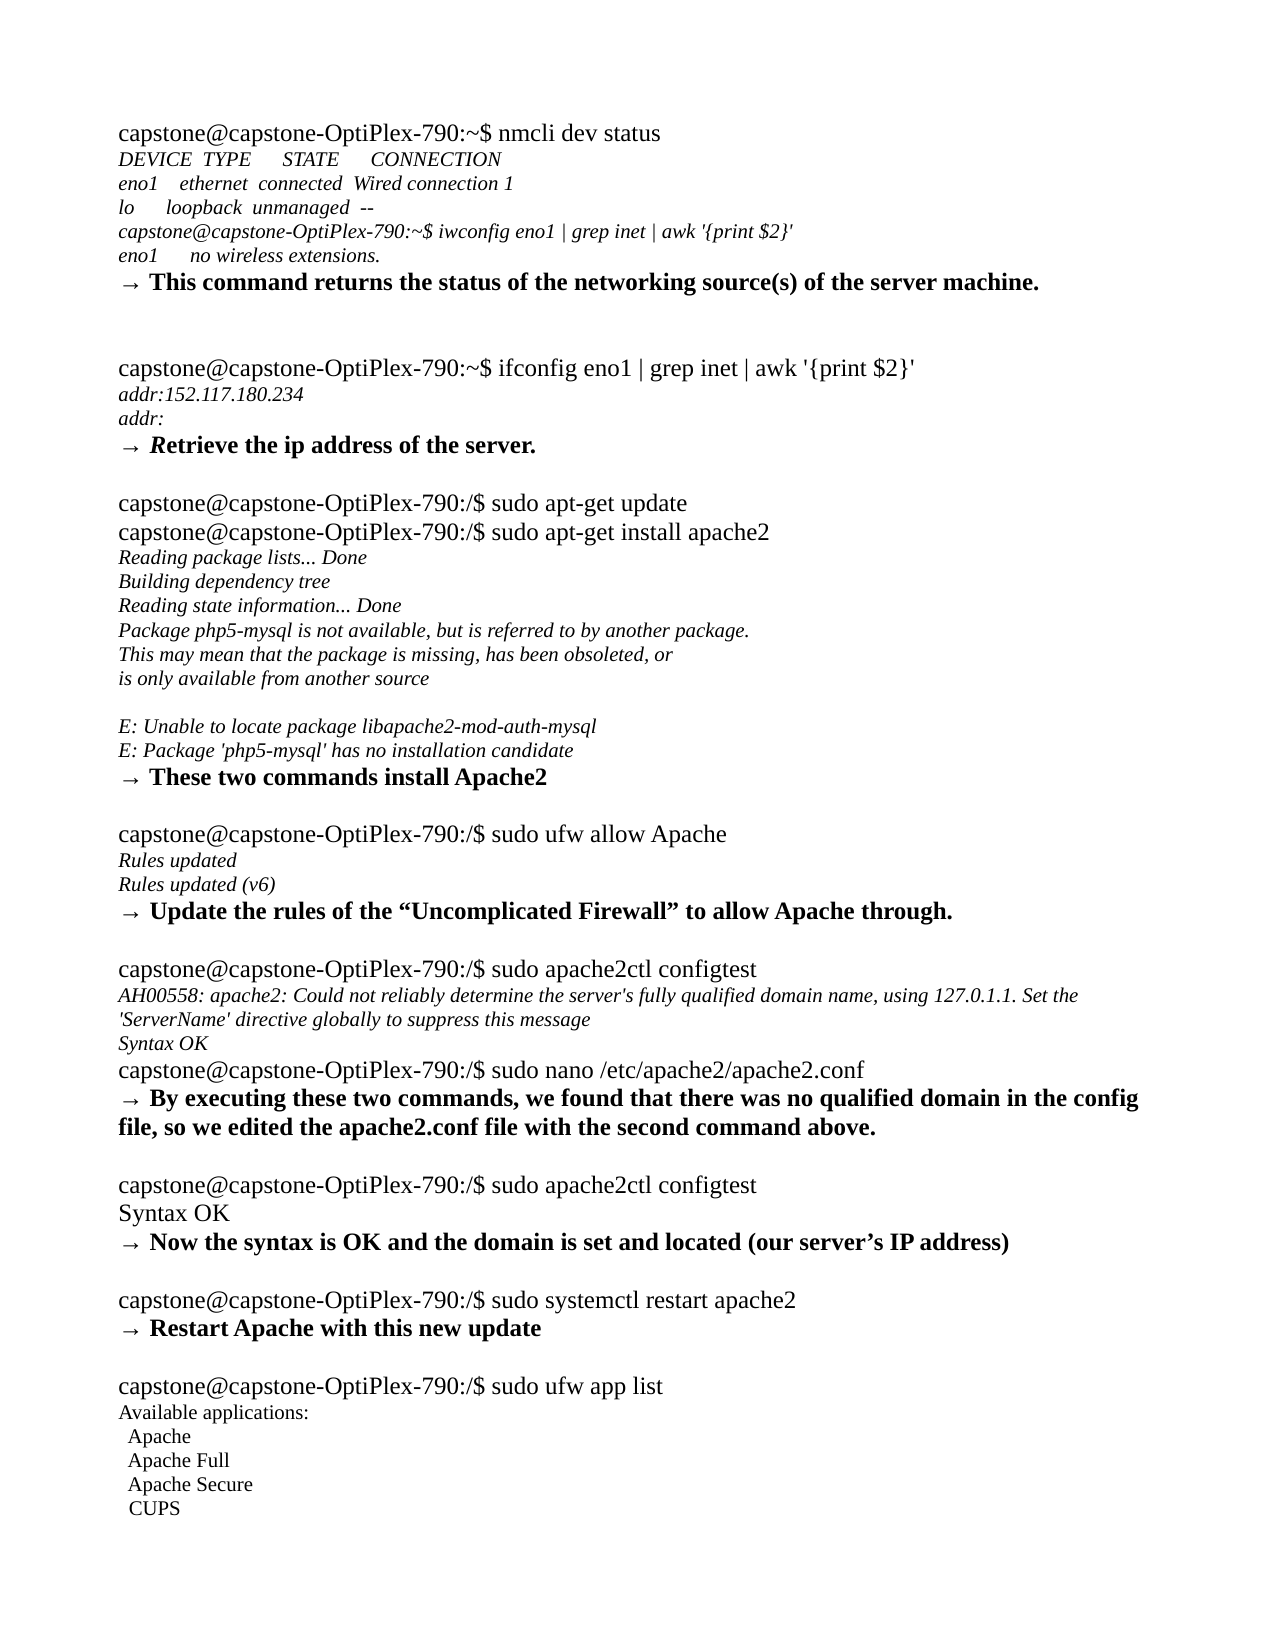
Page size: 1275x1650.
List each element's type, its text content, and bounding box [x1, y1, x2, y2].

text capstone@capstone-OptiPlex-790:/$ sudo apt-get update [118, 488, 1157, 517]
text Rules updated (v6) [118, 872, 1157, 896]
text Syntax OK [118, 1198, 1157, 1227]
text E: Unable to locate package libapache2-mod-auth-mysql [118, 714, 1157, 738]
text eno1 ethernet connected Wired connection 1 [118, 171, 1157, 195]
text capstone@capstone-OptiPlex-790:/$ sudo apache2ctl configtest [118, 954, 1157, 982]
text E: Package 'php5-mysql' has no installation candidate [118, 738, 1157, 762]
text → By executing these two commands, we found that there was no qualified domain in the config file, so we edited the apache2.conf file with the second command above. [118, 1083, 1157, 1141]
text capstone@capstone-OptiPlex-790:/$ sudo ufw app list [118, 1371, 1157, 1400]
text capstone@capstone-OptiPlex-790:/$ sudo nano /etc/apache2/apache2.conf [118, 1055, 1157, 1083]
text Apache Secure [118, 1472, 1157, 1496]
text Package php5-mysql is not available, but is referred to by another package. [118, 617, 1157, 642]
text → Restart Apache with this new update [118, 1313, 1157, 1342]
text Available applications: [118, 1400, 1157, 1424]
text addr:152.117.180.234 [118, 382, 1157, 406]
text → Now the syntax is OK and the domain is set and located (our server’s IP address) [118, 1227, 1157, 1256]
text → This command returns the status of the networking source(s) of the server machine. [118, 267, 1157, 296]
text → These two commands install Apache2 [118, 762, 1157, 791]
text This may mean that the package is missing, has been obsoleted, or [118, 642, 1157, 666]
text capstone@capstone-OptiPlex-790:/$ sudo apt-get install apache2 [118, 517, 1157, 545]
text Apache [118, 1424, 1157, 1448]
text → Retrieve the ip address of the server. [118, 430, 1157, 459]
text DEVICE TYPE STATE CONNECTION [118, 147, 1157, 171]
text Syntax OK [118, 1031, 1157, 1055]
text Reading package lists... Done [118, 545, 1157, 569]
text CUPS [118, 1496, 1157, 1520]
text capstone@capstone-OptiPlex-790:/$ sudo systemctl restart apache2 [118, 1285, 1157, 1313]
text capstone@capstone-OptiPlex-790:/$ sudo ufw allow Apache [118, 819, 1157, 848]
text capstone@capstone-OptiPlex-790:~$ ifconfig eno1 | grep inet | awk '{print $2}' [118, 353, 1157, 382]
text Rules updated [118, 848, 1157, 872]
text addr: [118, 406, 1157, 430]
text capstone@capstone-OptiPlex-790:~$ iwconfig eno1 | grep inet | awk '{print $2}' [118, 219, 1157, 243]
text Building dependency tree [118, 569, 1157, 593]
text AH00558: apache2: Could not reliably determine the server's fully qualified domain name, using 127.0.1.1. Set the 'ServerName' directive globally to suppress this message [118, 982, 1157, 1031]
text Apache Full [118, 1448, 1157, 1472]
text → Update the rules of the “Uncomplicated Firewall” to allow Apache through. [118, 896, 1157, 925]
text eno1 no wireless extensions. [118, 243, 1157, 267]
text lo loopback unmanaged -- [118, 195, 1157, 219]
text Reading state information... Done [118, 593, 1157, 617]
text is only available from another source [118, 666, 1157, 690]
text capstone@capstone-OptiPlex-790:/$ sudo apache2ctl configtest [118, 1170, 1157, 1198]
text capstone@capstone-OptiPlex-790:~$ nmcli dev status [118, 118, 1157, 147]
